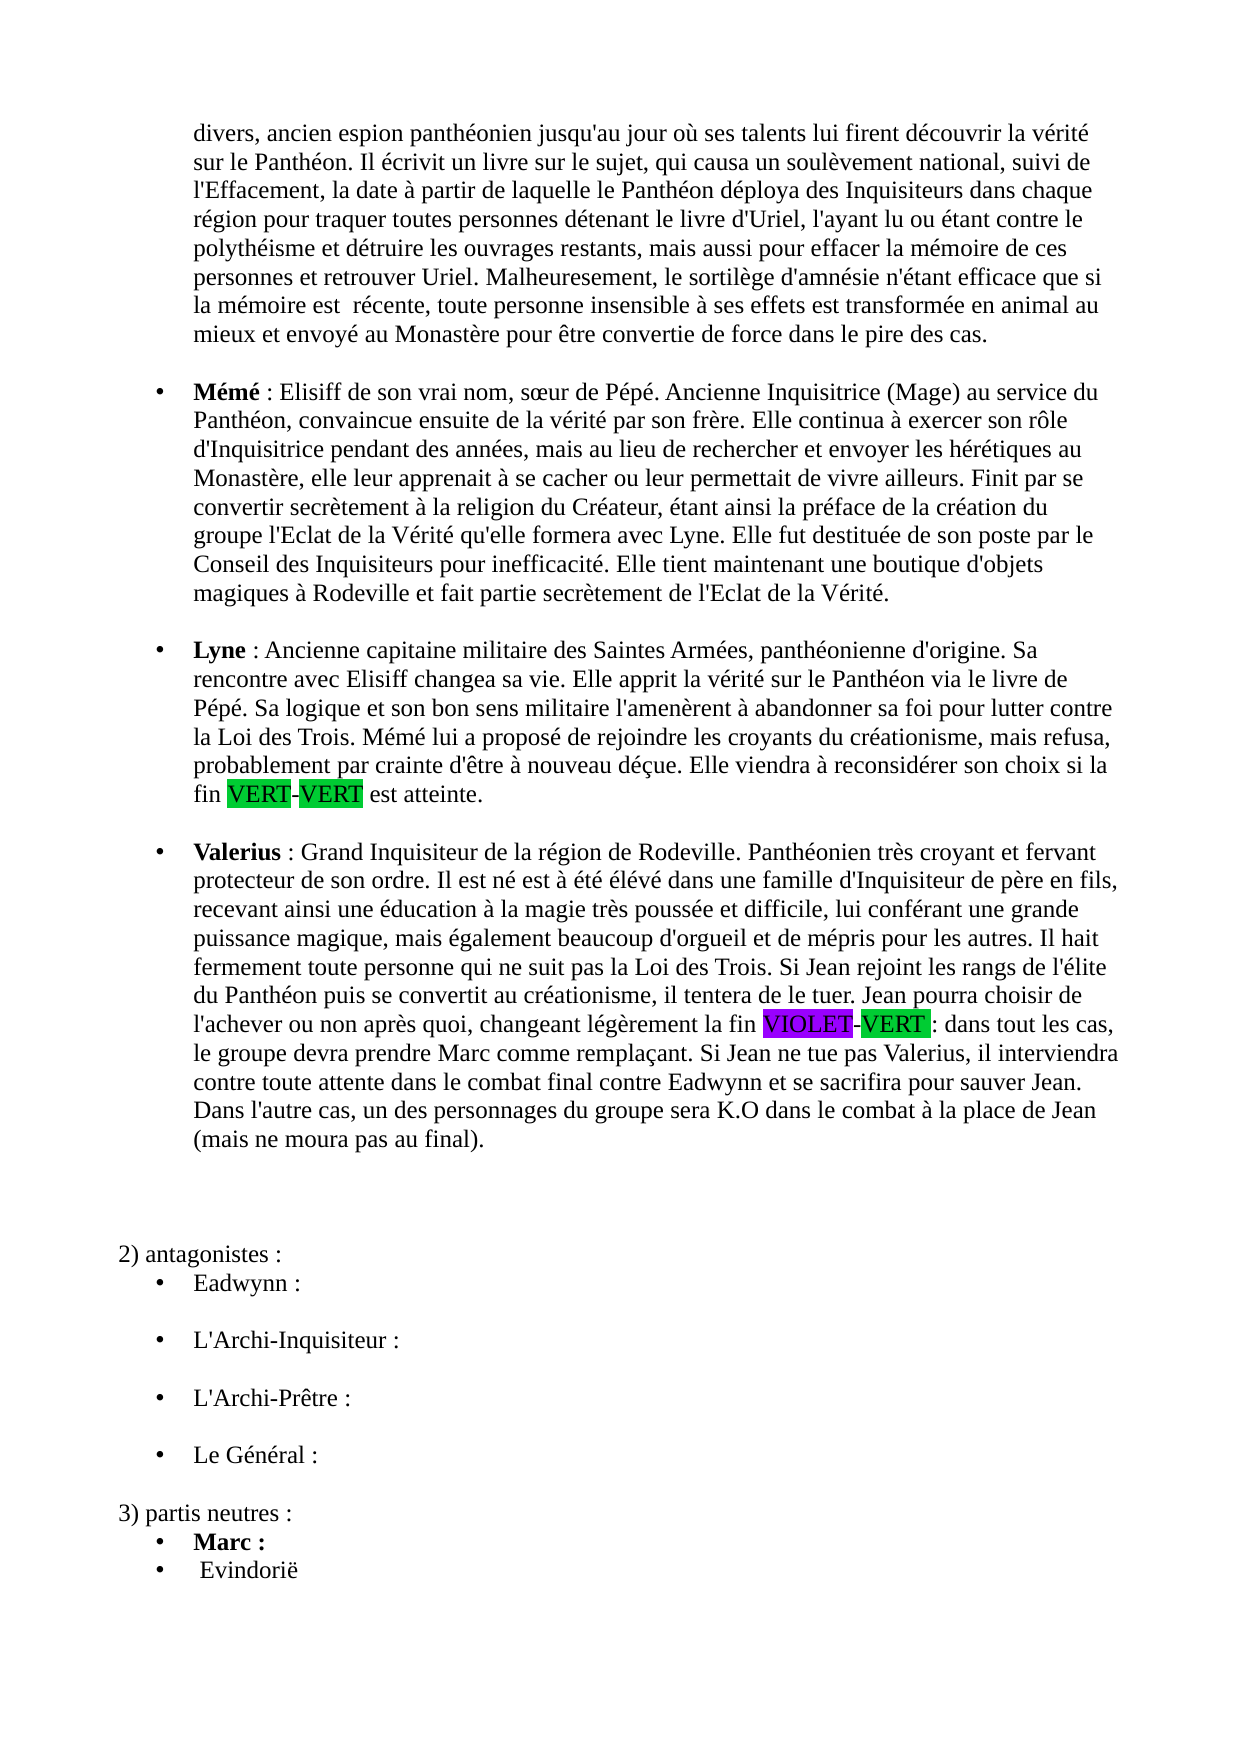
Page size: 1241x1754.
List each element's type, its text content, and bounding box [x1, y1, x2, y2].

list L'Archi-Inquisiteur : [156, 1326, 1122, 1354]
list L'Archi-Prêtre : [156, 1383, 1122, 1412]
text 3) partis neutres : [118, 1498, 1122, 1527]
list Evindorië [156, 1556, 1122, 1584]
list divers, ancien espion panthéonien jusqu'au jour où ses talents lui firent découvrir la vérité sur le Panthéon. Il écrivit un livre sur le sujet, qui causa un soulèvement national, suivi de l'Effacement, la date à partir de laquelle le Panthéon déploya des Inquisiteurs dans chaque région pour traquer toutes personnes détenant le livre d'Uriel, l'ayant lu ou étant contre le polythéisme et détruire les ouvrages restants, mais aussi pour effacer la mémoire de ces personnes et retrouver Uriel. Malheuresement, le sortilège d'amnésie n'étant efficace que si la mémoire est récente, toute personne insensible à ses effets est transformée en animal au mieux et envoyé au Monastère pour être convertie de force dans le pire des cas. [156, 118, 1122, 348]
text 2) antagonistes : [118, 1239, 1122, 1268]
list Le Général : [156, 1441, 1122, 1469]
list Valerius : Grand Inquisiteur de la région de Rodeville. Panthéonien très croyant et fervant protecteur de son ordre. Il est né est à été élévé dans une famille d'Inquisiteur de père en fils, recevant ainsi une éducation à la magie très poussée et difficile, lui conférant une grande puissance magique, mais également beaucoup d'orgueil et de mépris pour les autres. Il hait fermement toute personne qui ne suit pas la Loi des Trois. Si Jean rejoint les rangs de l'élite du Panthéon puis se convertit au créationisme, il tentera de le tuer. Jean pourra choisir de l'achever ou non après quoi, changeant légèrement la fin VIOLET-VERT : dans tout les cas, le groupe devra prendre Marc comme remplaçant. Si Jean ne tue pas Valerius, il interviendra contre toute attente dans le combat final contre Eadwynn et se sacrifira pour sauver Jean. Dans l'autre cas, un des personnages du groupe sera K.O dans le combat à la place de Jean (mais ne moura pas au final). [156, 837, 1122, 1153]
list Mémé : Elisiff de son vrai nom, sœur de Pépé. Ancienne Inquisitrice (Mage) au service du Panthéon, convaincue ensuite de la vérité par son frère. Elle continua à exercer son rôle d'Inquisitrice pendant des années, mais au lieu de rechercher et envoyer les hérétiques au Monastère, elle leur apprenait à se cacher ou leur permettait de vivre ailleurs. Finit par se convertir secrètement à la religion du Créateur, étant ainsi la préface de la création du groupe l'Eclat de la Vérité qu'elle formera avec Lyne. Elle fut destituée de son poste par le Conseil des Inquisiteurs pour inefficacité. Elle tient maintenant une boutique d'objets magiques à Rodeville et fait partie secrètement de l'Eclat de la Vérité. [156, 377, 1122, 607]
list Marc : [156, 1527, 1122, 1556]
list Eadwynn : [156, 1268, 1122, 1297]
list Lyne : Ancienne capitaine militaire des Saintes Armées, panthéonienne d'origine. Sa rencontre avec Elisiff changea sa vie. Elle apprit la vérité sur le Panthéon via le livre de Pépé. Sa logique et son bon sens militaire l'amenèrent à abandonner sa foi pour lutter contre la Loi des Trois. Mémé lui a proposé de rejoindre les croyants du créationisme, mais refusa, probablement par crainte d'être à nouveau déçue. Elle viendra à reconsidérer son choix si la fin VERT-VERT est atteinte. [156, 636, 1122, 808]
